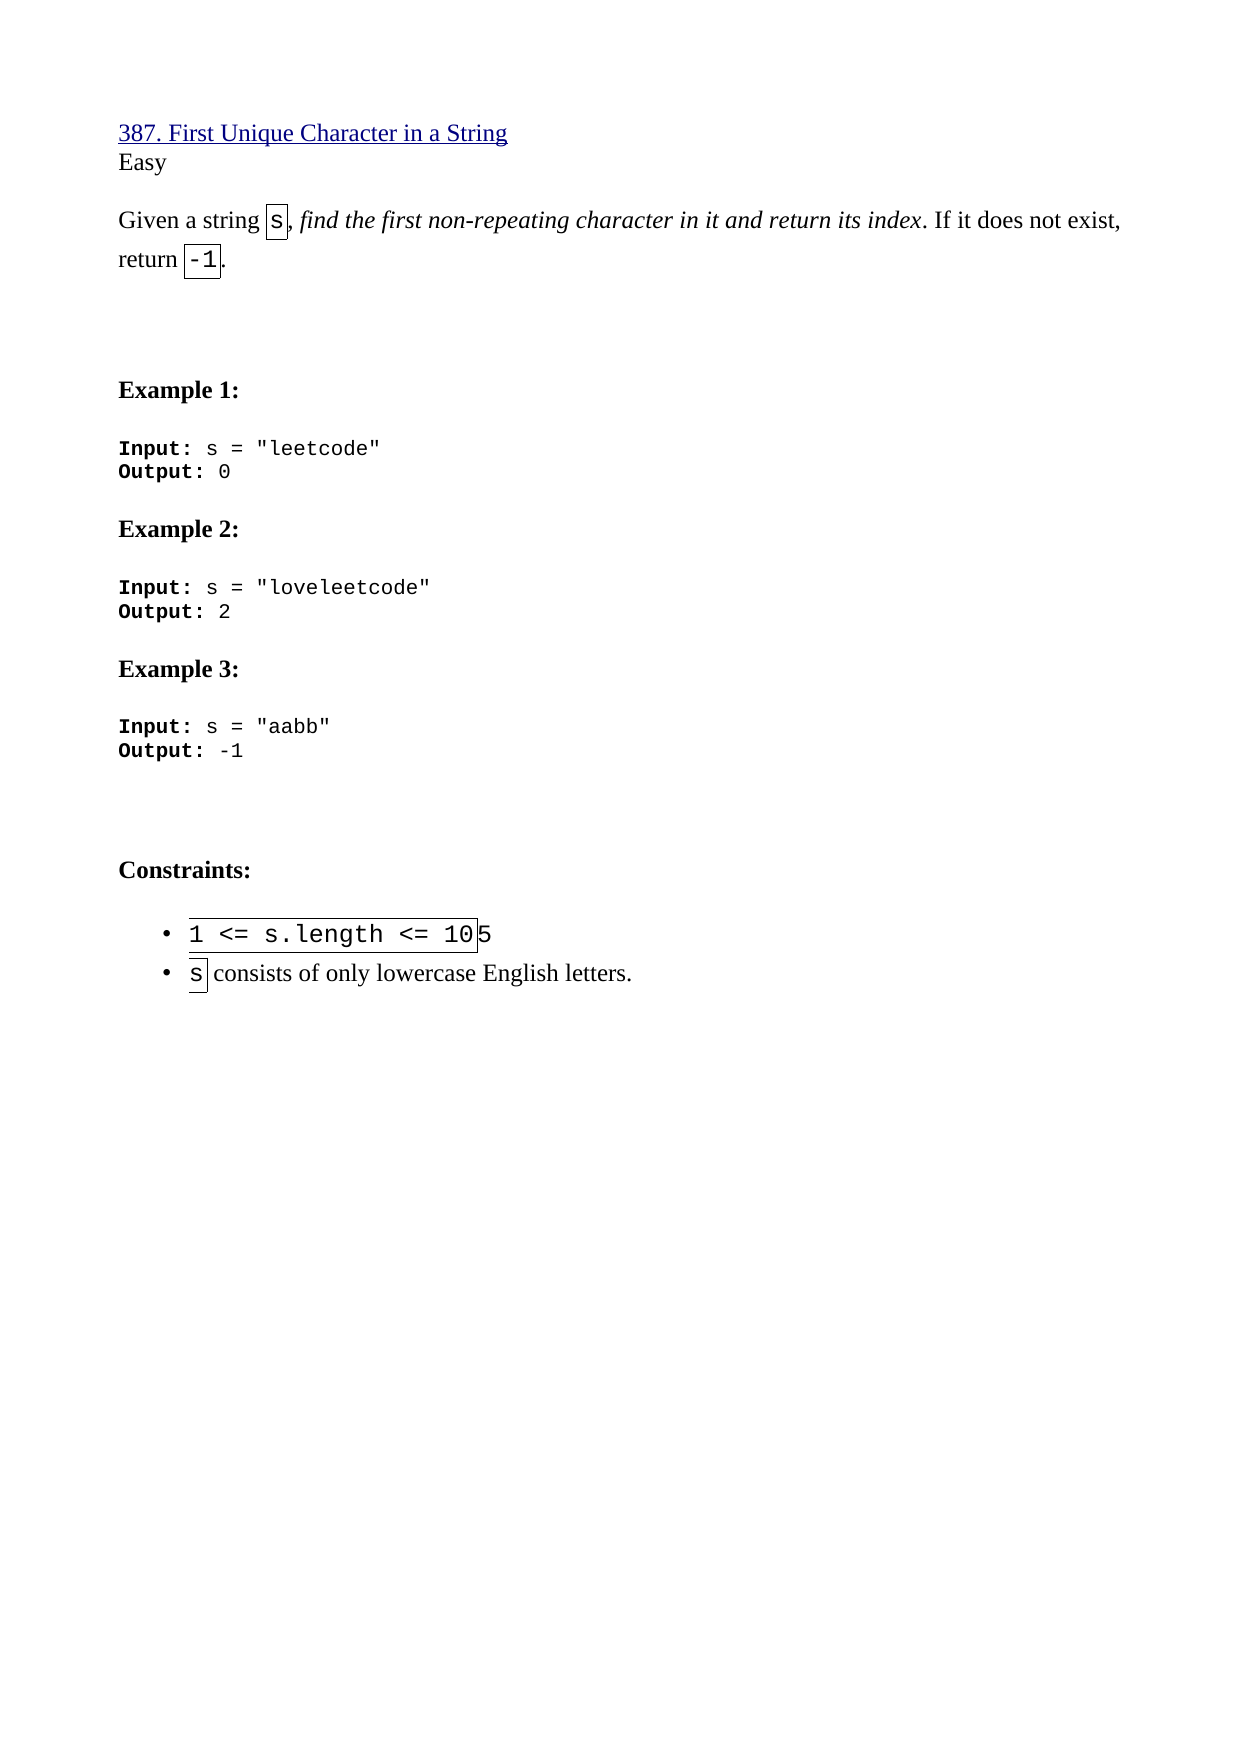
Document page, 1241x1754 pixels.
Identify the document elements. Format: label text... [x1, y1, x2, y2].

list 1 <= s.length <= 105 [162, 918, 477, 952]
text Example 3: [118, 654, 1122, 683]
text Input: s = "loveleetcode" [118, 577, 1122, 601]
text Easy [118, 147, 1122, 176]
list s consists of only lowercase English letters. [208, 958, 1122, 992]
list s consists of only lowercase English letters. [162, 958, 207, 992]
text Example 2: [118, 514, 1122, 543]
text Constraints: [118, 856, 1122, 884]
text Input: s = "leetcode" [118, 438, 1122, 461]
text Input: s = "aabb" [118, 716, 1122, 740]
text Example 1: [118, 375, 1122, 404]
text Output: 0 [118, 461, 1122, 485]
text Output: -1 [118, 740, 1122, 764]
list 1 <= s.length <= 105 [478, 918, 1122, 952]
text 387. First Unique Character in a String [118, 118, 1122, 147]
text Given a string s, find the first non-repeating character in it and return its index. If it does not exist, return -1. [118, 204, 1122, 278]
text Output: 2 [118, 601, 1122, 624]
